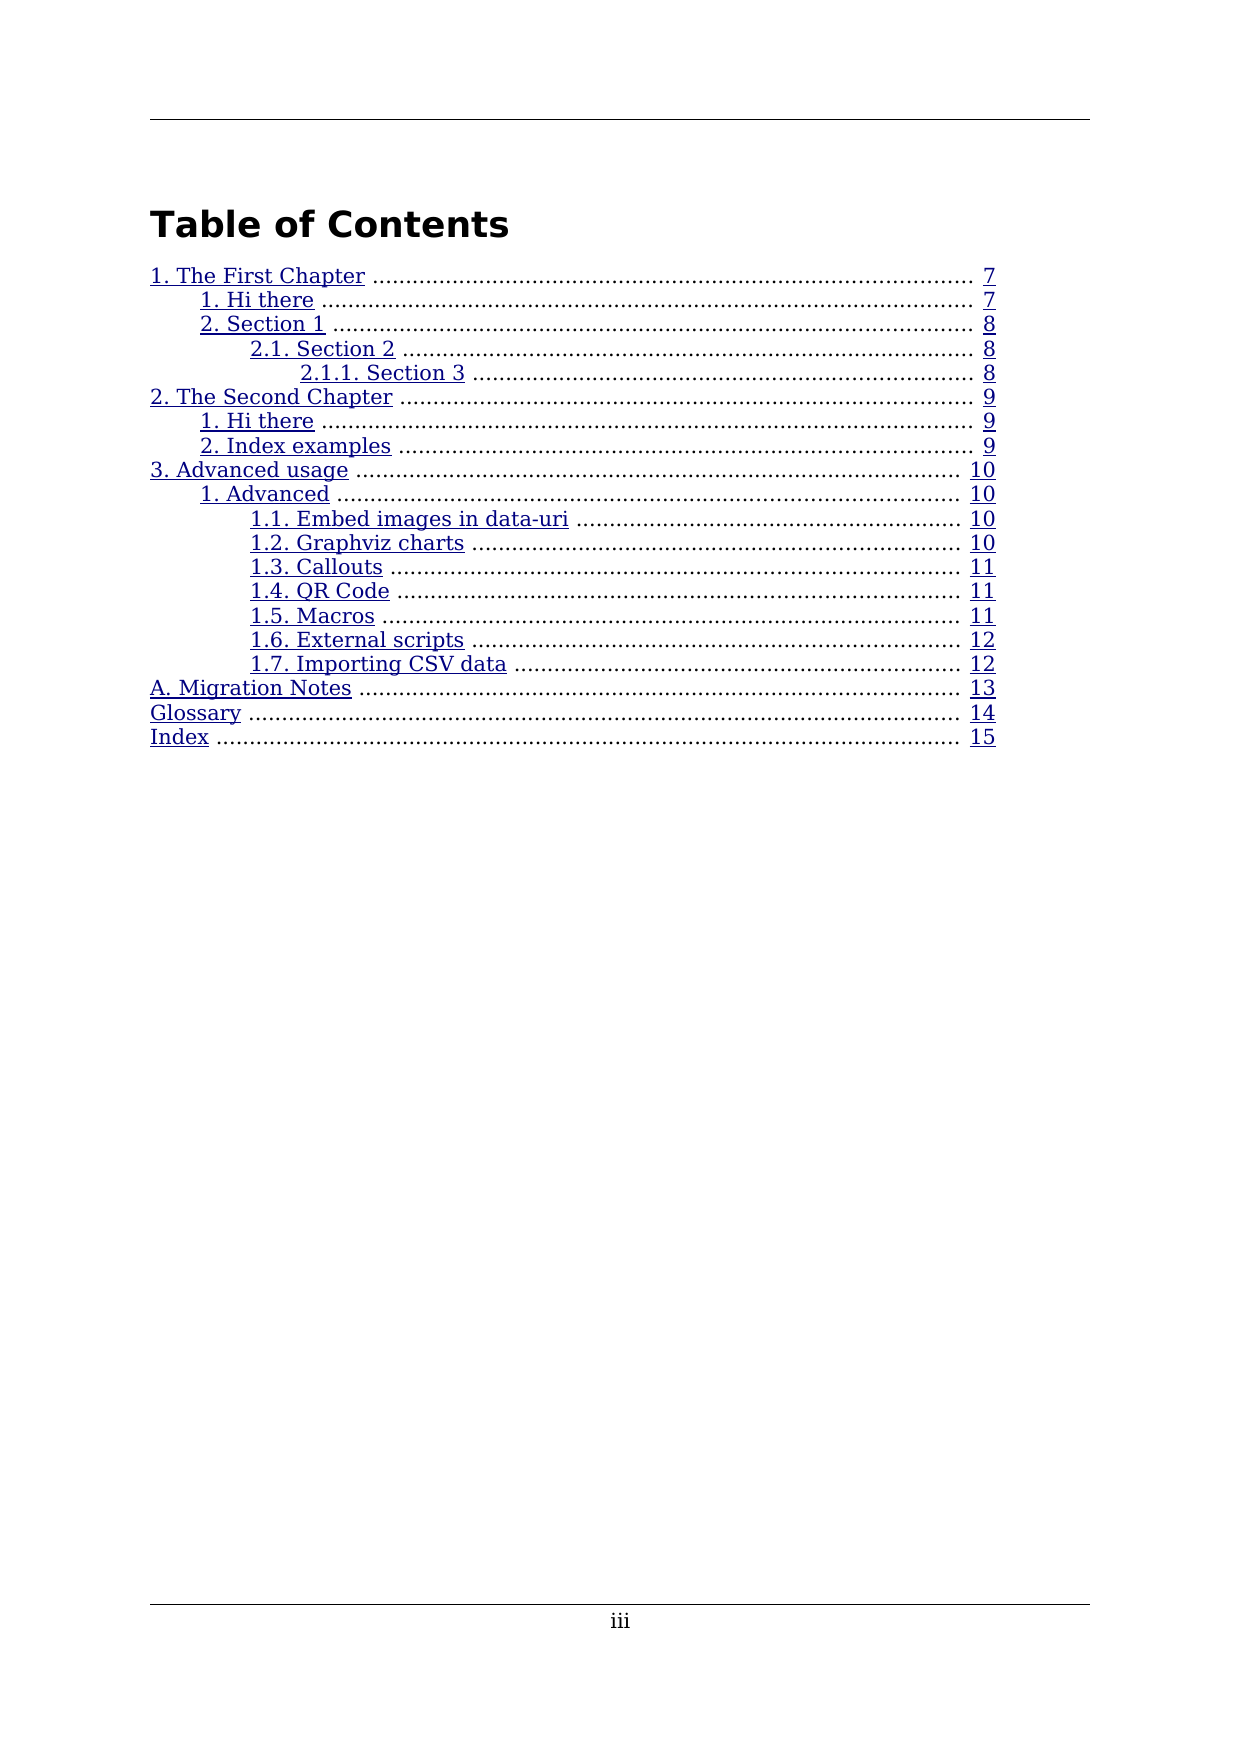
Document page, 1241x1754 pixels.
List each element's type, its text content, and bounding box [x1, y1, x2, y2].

text 1.6. External scripts 0 [250, 628, 1040, 652]
text 1. Hi there 0 [200, 409, 1040, 434]
text Table of Contents [150, 204, 1090, 246]
text 1. Hi there 0 [200, 288, 1040, 312]
text 2.1. Section 2 0 [250, 337, 1040, 361]
text 2. The Second Chapter 0 [150, 385, 1040, 409]
text 1. The First Chapter 0 [150, 264, 1040, 288]
text 3. Advanced usage 0 [150, 458, 1040, 482]
text 2.1.1. Section 3 0 [300, 361, 1040, 385]
text 1.4. QR Code 0 [250, 579, 1040, 604]
text 1.3. Callouts 0 [250, 555, 1040, 579]
text 1. Advanced 0 [200, 482, 1040, 507]
text Glossary 0 [150, 701, 1040, 725]
text 2. Section 1 0 [200, 312, 1040, 337]
text 2. Index examples 0 [200, 434, 1040, 458]
text Index 0 [150, 725, 1040, 749]
text 1.2. Graphviz charts 0 [250, 531, 1040, 555]
text 1.1. Embed images in data-uri 0 [250, 507, 1040, 531]
text 1.5. Macros 0 [250, 604, 1040, 628]
text A. Migration Notes 0 [150, 676, 1040, 701]
text 1.7. Importing CSV data 0 [250, 652, 1040, 676]
